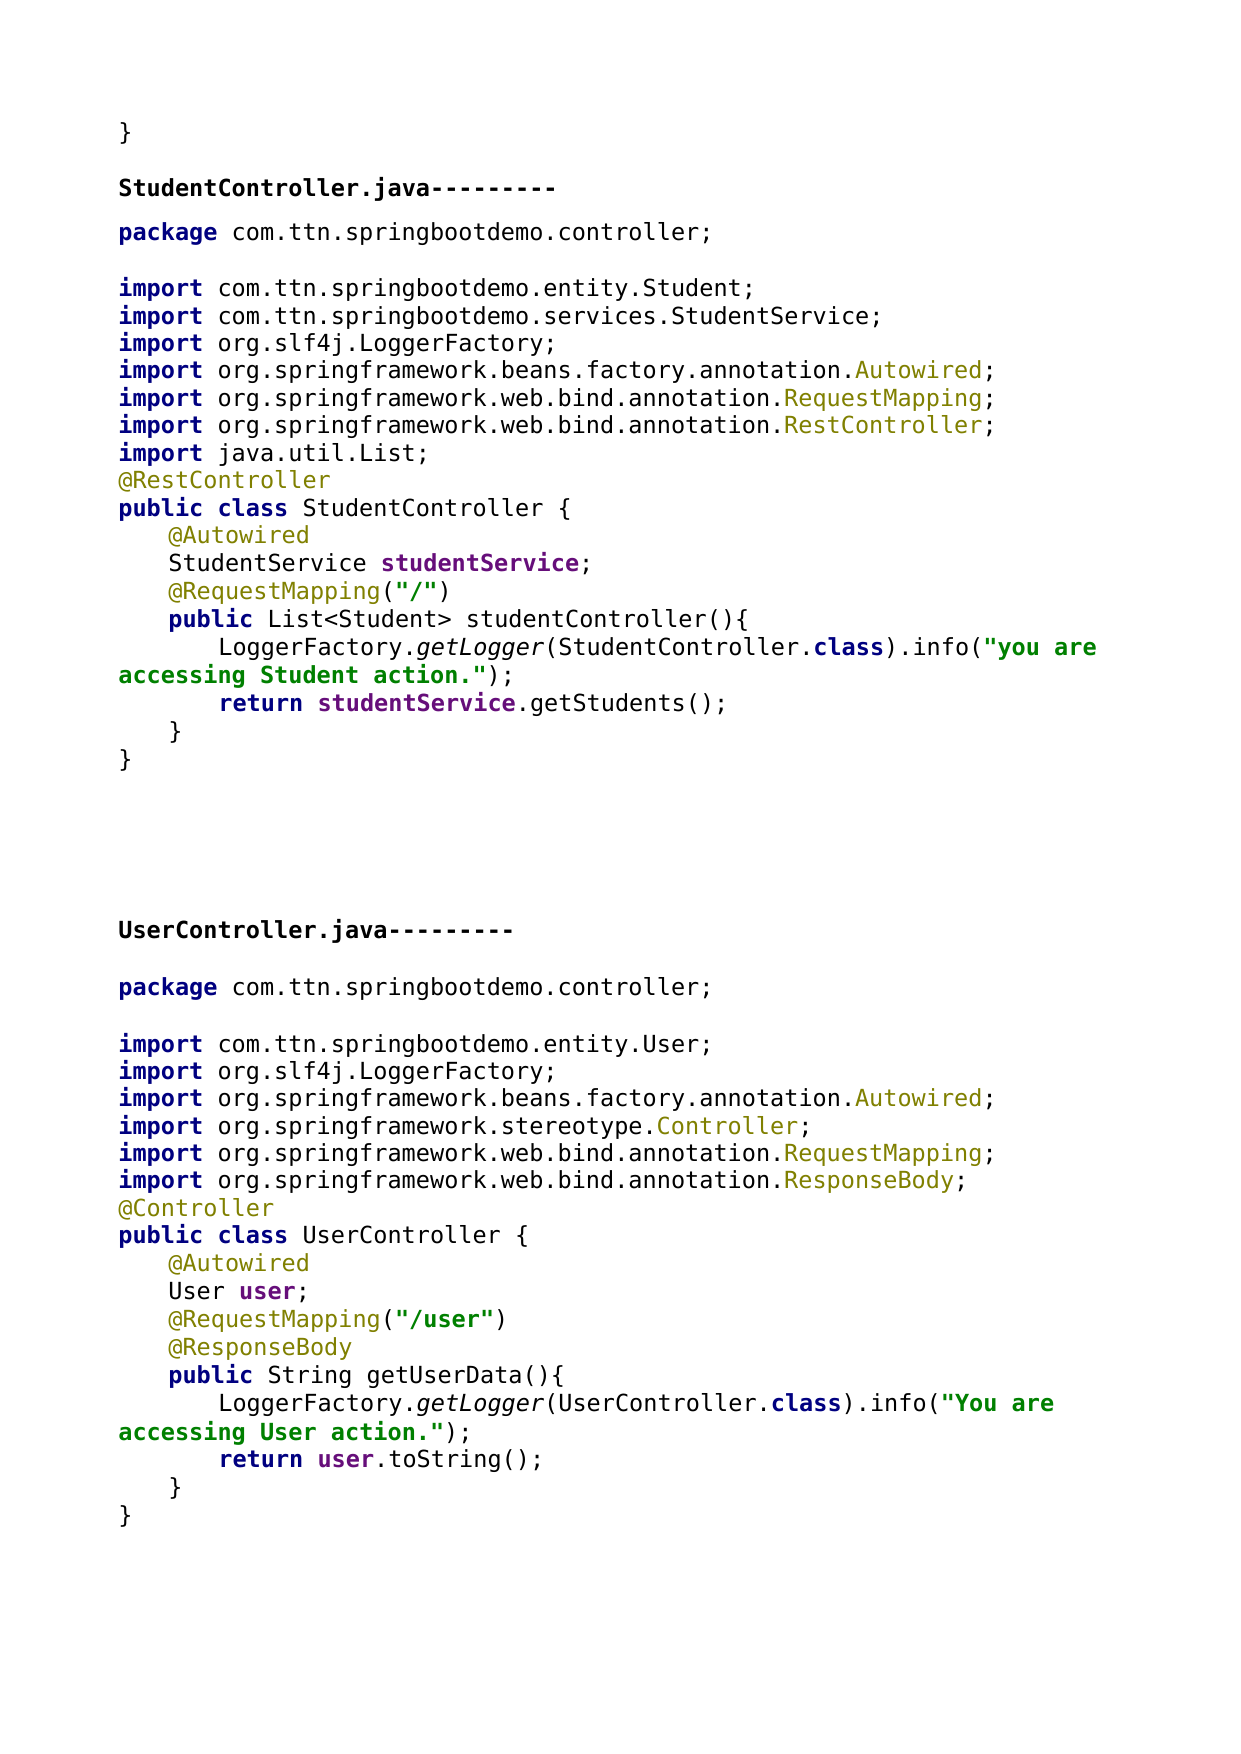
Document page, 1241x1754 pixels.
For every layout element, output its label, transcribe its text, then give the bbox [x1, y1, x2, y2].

text package com.ttn.springbootdemo.controller; [118, 218, 1122, 245]
text } [118, 1502, 1122, 1529]
text @Controller [118, 1194, 1122, 1222]
text import com.ttn.springbootdemo.entity.Student; [118, 275, 1122, 302]
text StudentController.java--------- [118, 175, 1122, 202]
text import org.slf4j.LoggerFactory; [118, 330, 1122, 357]
text import org.slf4j.LoggerFactory; [118, 1057, 1122, 1085]
text return studentService.getStudents(); [118, 689, 1122, 718]
text LoggerFactory.getLogger(StudentController.class).info("you are accessing Student action."); [118, 634, 1122, 689]
text import org.springframework.beans.factory.annotation.Autowired; [118, 1085, 1122, 1112]
text public List<Student> studentController(){ [118, 606, 1122, 634]
text return user.toString(); [118, 1445, 1122, 1473]
text package com.ttn.springbootdemo.controller; [118, 973, 1122, 1001]
text @RequestMapping("/user") [118, 1306, 1122, 1334]
text User user; [118, 1277, 1122, 1306]
text import org.springframework.web.bind.annotation.RequestMapping; [118, 1140, 1122, 1167]
text } [118, 718, 1122, 746]
text import org.springframework.beans.factory.annotation.Autowired; [118, 357, 1122, 384]
text @ResponseBody [118, 1334, 1122, 1362]
text } [118, 118, 1122, 146]
text import com.ttn.springbootdemo.entity.User; [118, 1030, 1122, 1057]
text import java.util.List; [118, 439, 1122, 467]
text @RequestMapping("/") [118, 578, 1122, 606]
text LoggerFactory.getLogger(UserController.class).info("You are accessing User action."); [118, 1390, 1122, 1445]
text import com.ttn.springbootdemo.services.StudentService; [118, 302, 1122, 330]
text } [118, 746, 1122, 773]
text import org.springframework.stereotype.Controller; [118, 1112, 1122, 1140]
text @Autowired [118, 521, 1122, 549]
text import org.springframework.web.bind.annotation.RestController; [118, 412, 1122, 439]
text public class StudentController { [118, 494, 1122, 521]
text public String getUserData(){ [118, 1362, 1122, 1390]
text UserController.java--------- [118, 916, 1122, 944]
text } [118, 1473, 1122, 1502]
text import org.springframework.web.bind.annotation.ResponseBody; [118, 1167, 1122, 1194]
text @RestController [118, 467, 1122, 494]
text public class UserController { [118, 1222, 1122, 1249]
text StudentService studentService; [118, 549, 1122, 578]
text import org.springframework.web.bind.annotation.RequestMapping; [118, 384, 1122, 412]
text @Autowired [118, 1249, 1122, 1277]
